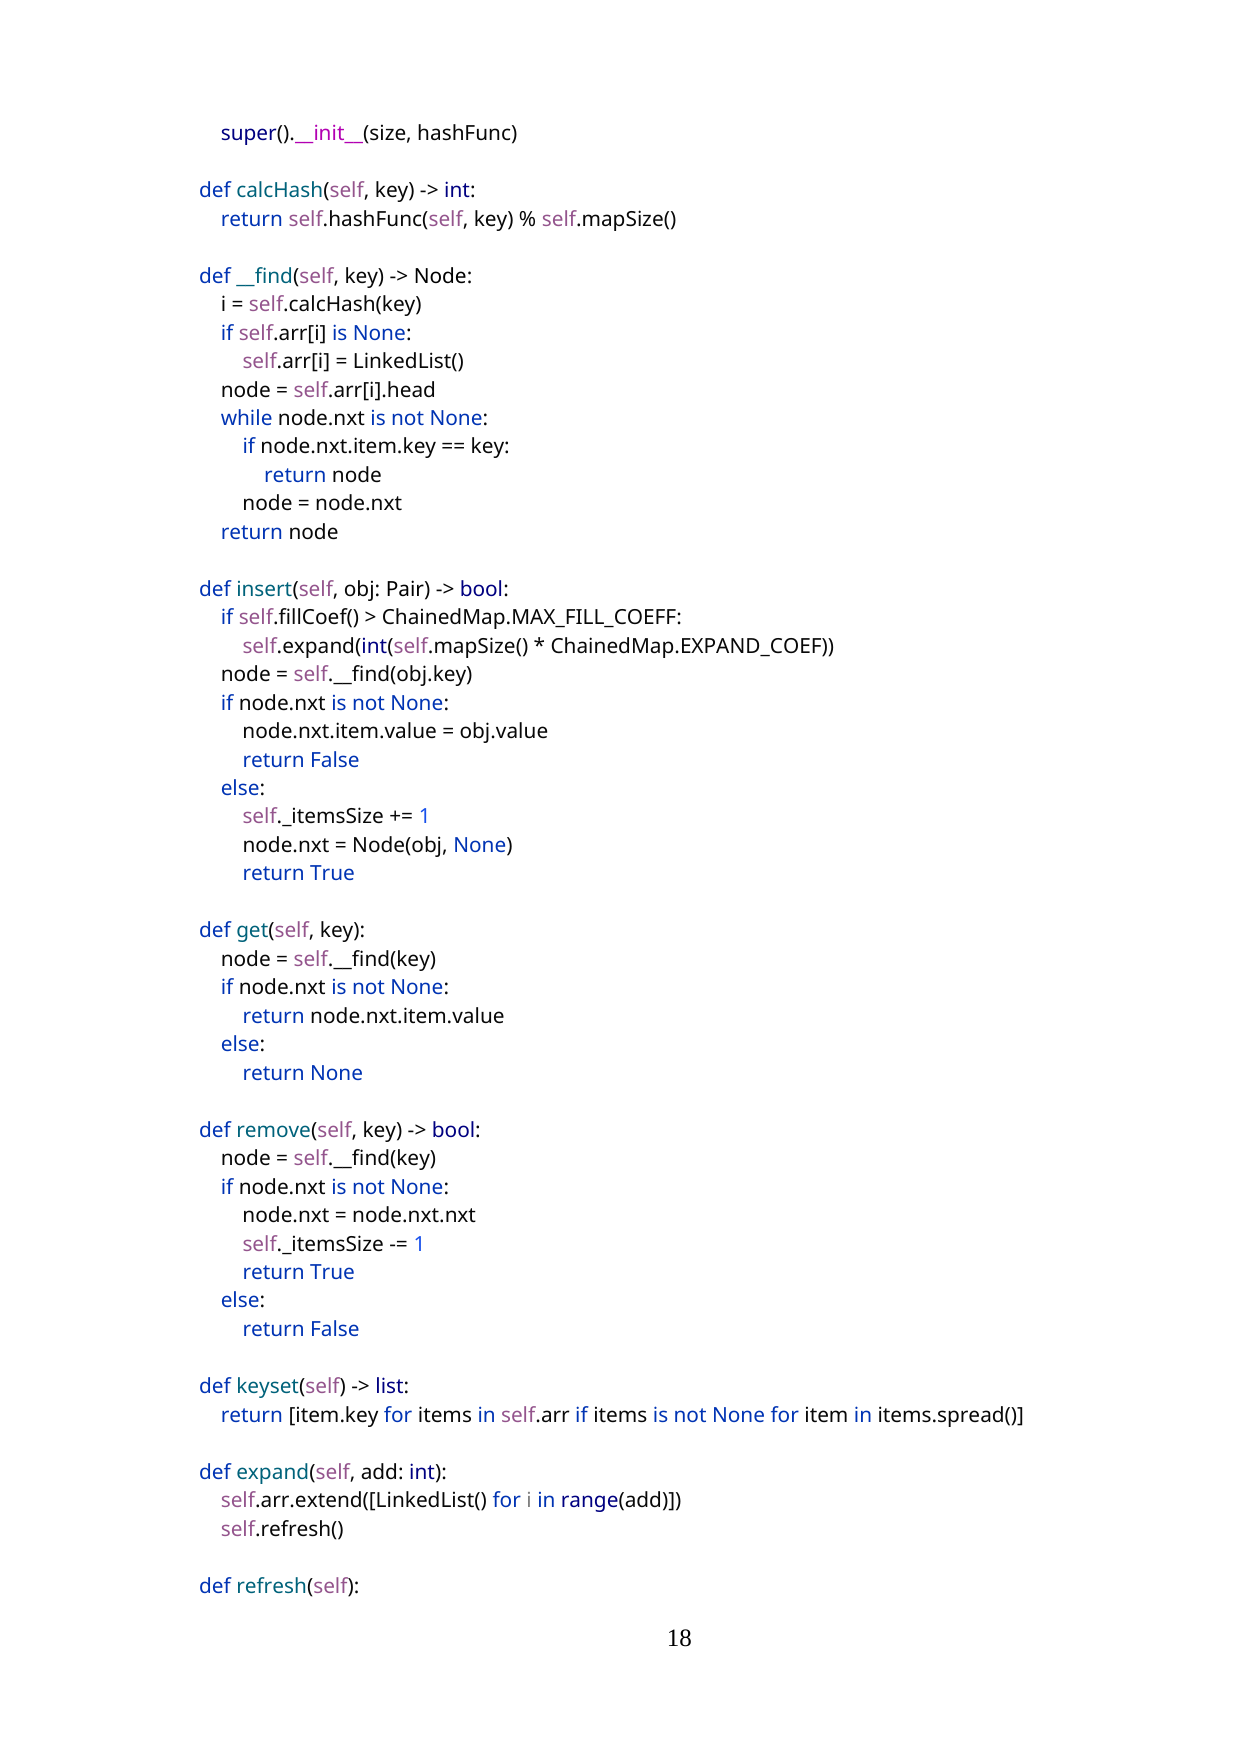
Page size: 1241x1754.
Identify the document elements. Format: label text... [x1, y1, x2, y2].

text super().__init__(size, hashFunc) def calcHash(self, key) -> int: return self.hashFunc(self, key) % self.mapSize() def __find(self, key) -> Node: i = self.calcHash(key) if self.arr[i] is None: self.arr[i] = LinkedList() node = self.arr[i].head while node.nxt is not None: if node.nxt.item.key == key: return node node = node.nxt return node def insert(self, obj: Pair) -> bool: if self.fillCoef() > ChainedMap.MAX_FILL_COEFF: self.expand(int(self.mapSize() * ChainedMap.EXPAND_COEF)) node = self.__find(obj.key) if node.nxt is not None: node.nxt.item.value = obj.value return False else: self._itemsSize += 1 node.nxt = Node(obj, None) return True def get(self, key): node = self.__find(key) if node.nxt is not None: return node.nxt.item.value else: return None def remove(self, key) -> bool: node = self.__find(key) if node.nxt is not None: node.nxt = node.nxt.nxt self._itemsSize -= 1 return True else: return False def keyset(self) -> list: return [item.key for items in self.arr if items is not None for item in items.spread()] def expand(self, add: int): self.arr.extend([LinkedList() for i in range(add)]) self.refresh() def refresh(self): [177, 118, 1181, 1599]
